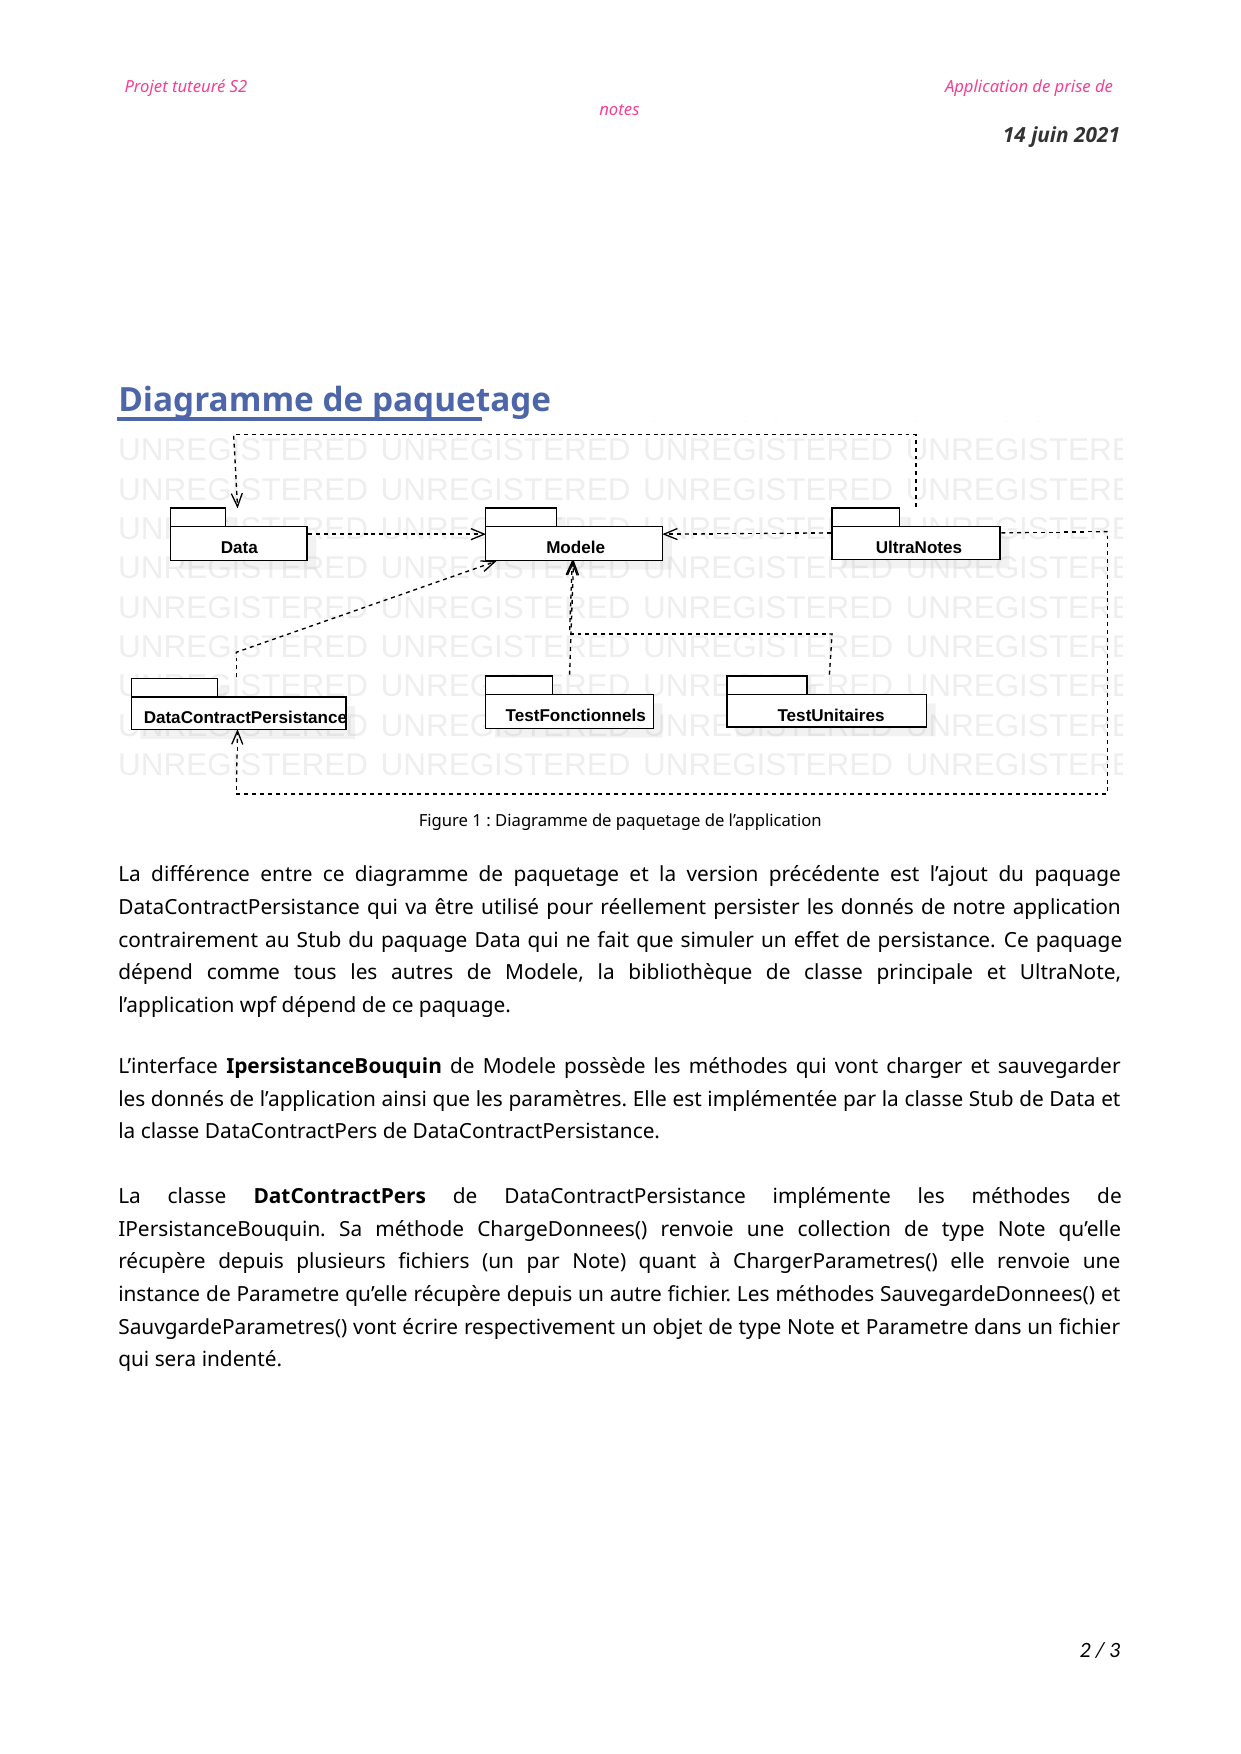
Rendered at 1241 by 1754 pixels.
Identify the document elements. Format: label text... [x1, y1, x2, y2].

text La classe DatContractPers de DataContractPersistance implémente les méthodes de IPersistanceBouquin. Sa méthode ChargeDonnees() renvoie une collection de type Note qu’elle récupère depuis plusieurs fichiers (un par Note) quant à ChargerParametres() elle renvoie une instance de Parametre qu’elle récupère depuis un autre fichier. Les méthodes SauvegardeDonnees() et SauvgardeParametres() vont écrire respectivement un objet de type Note et Parametre dans un fichier qui sera indenté. [118, 1181, 1122, 1373]
text Figure 1 : Diagramme de paquetage de l’application [118, 421, 1122, 831]
text La différence entre ce diagramme de paquetage et la version précédente est l’ajout du paquage DataContractPersistance qui va être utilisé pour réellement persister les donnés de notre application contrairement au Stub du paquage Data qui ne fait que simuler un effet de persistance. Ce paquage dépend comme tous les autres de Modele, la bibliothèque de classe principale et UltraNote, l’application wpf dépend de ce paquage. [118, 859, 1122, 1018]
text 14 juin 2021 [118, 120, 1122, 149]
text L’interface IpersistanceBouquin de Modele possède les méthodes qui vont charger et sauvegarder les donnés de l’application ainsi que les paramètres. Elle est implémentée par la classe Stub de Data et la classe DataContractPers de DataContractPersistance. [118, 1051, 1122, 1145]
text Diagramme de paquetage [118, 376, 1122, 421]
